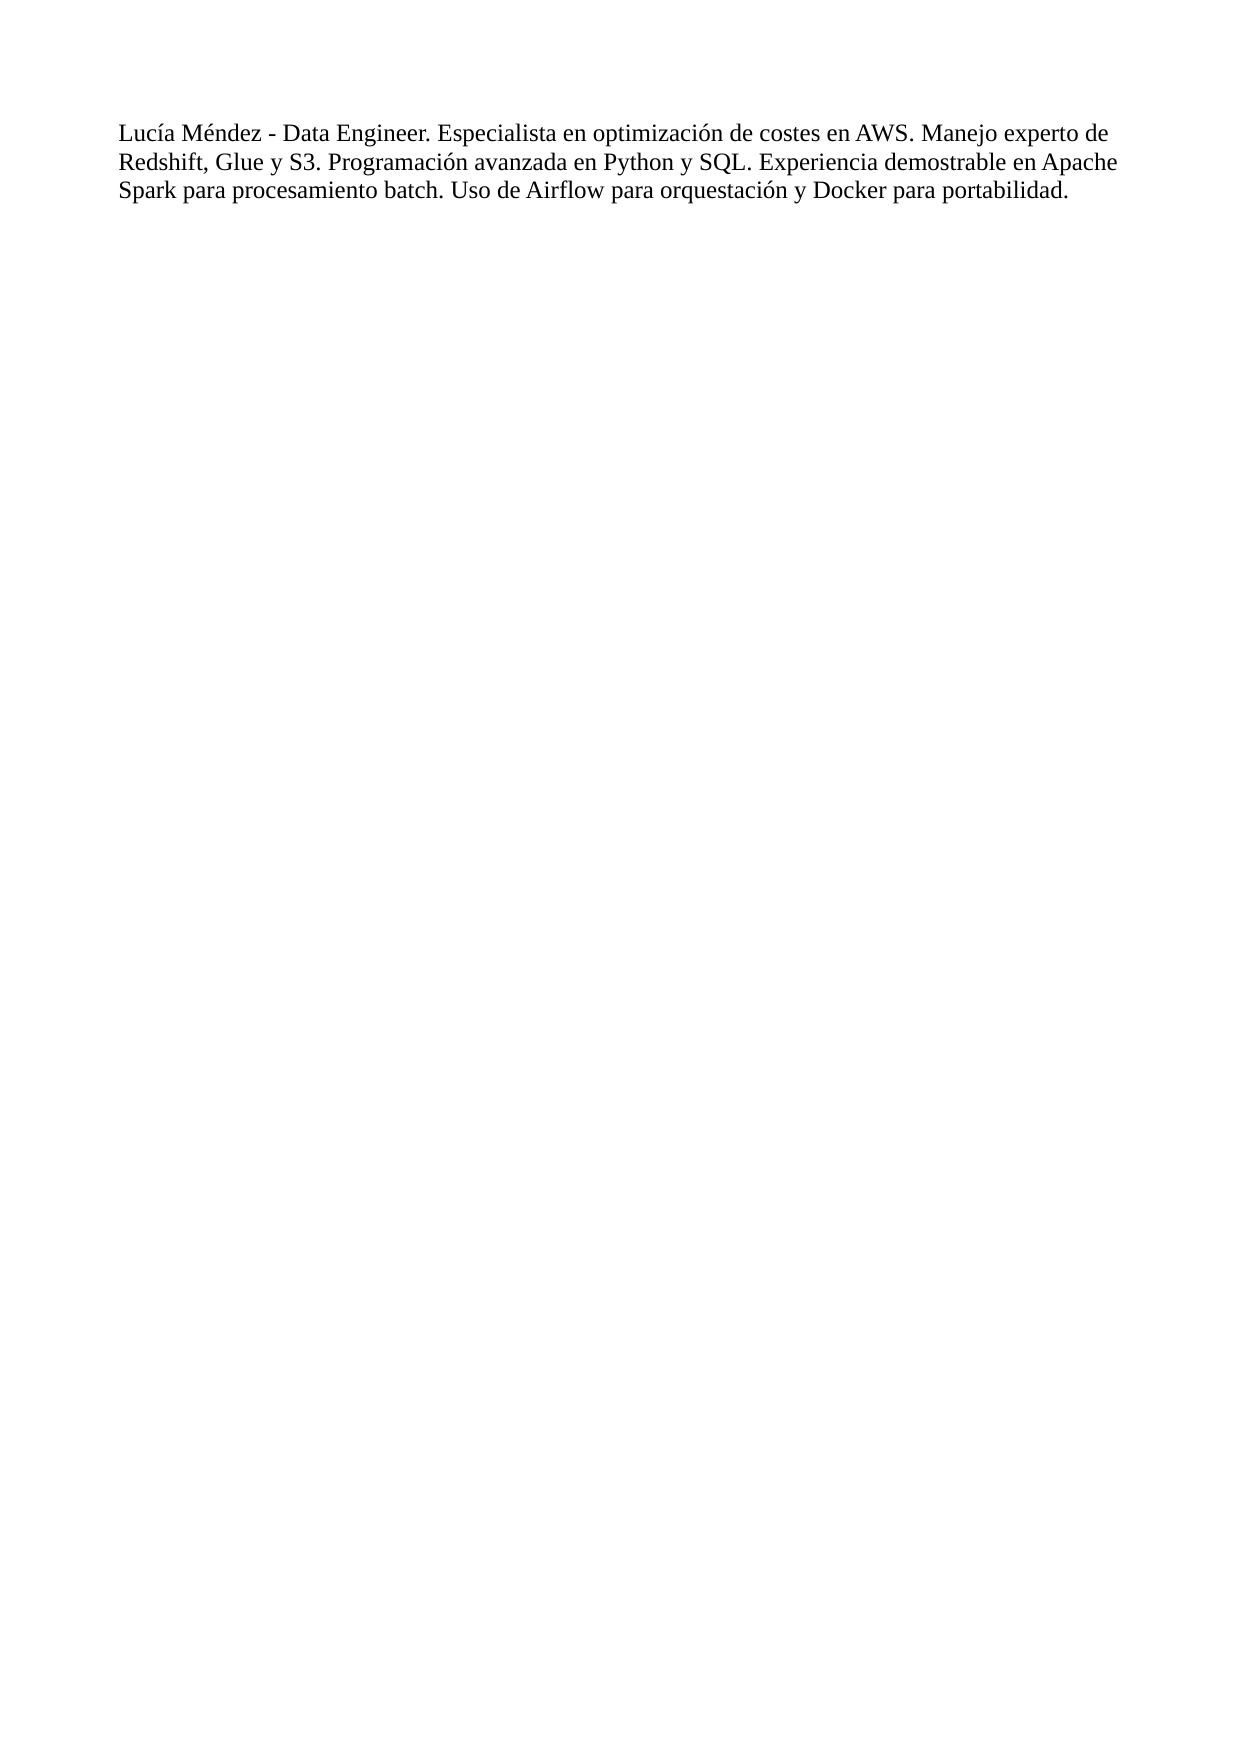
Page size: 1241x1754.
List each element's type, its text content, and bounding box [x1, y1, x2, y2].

text Lucía Méndez - Data Engineer. Especialista en optimización de costes en AWS. Manejo experto de Redshift, Glue y S3. Programación avanzada en Python y SQL. Experiencia demostrable en Apache Spark para procesamiento batch. Uso de Airflow para orquestación y Docker para portabilidad. [118, 118, 1122, 204]
